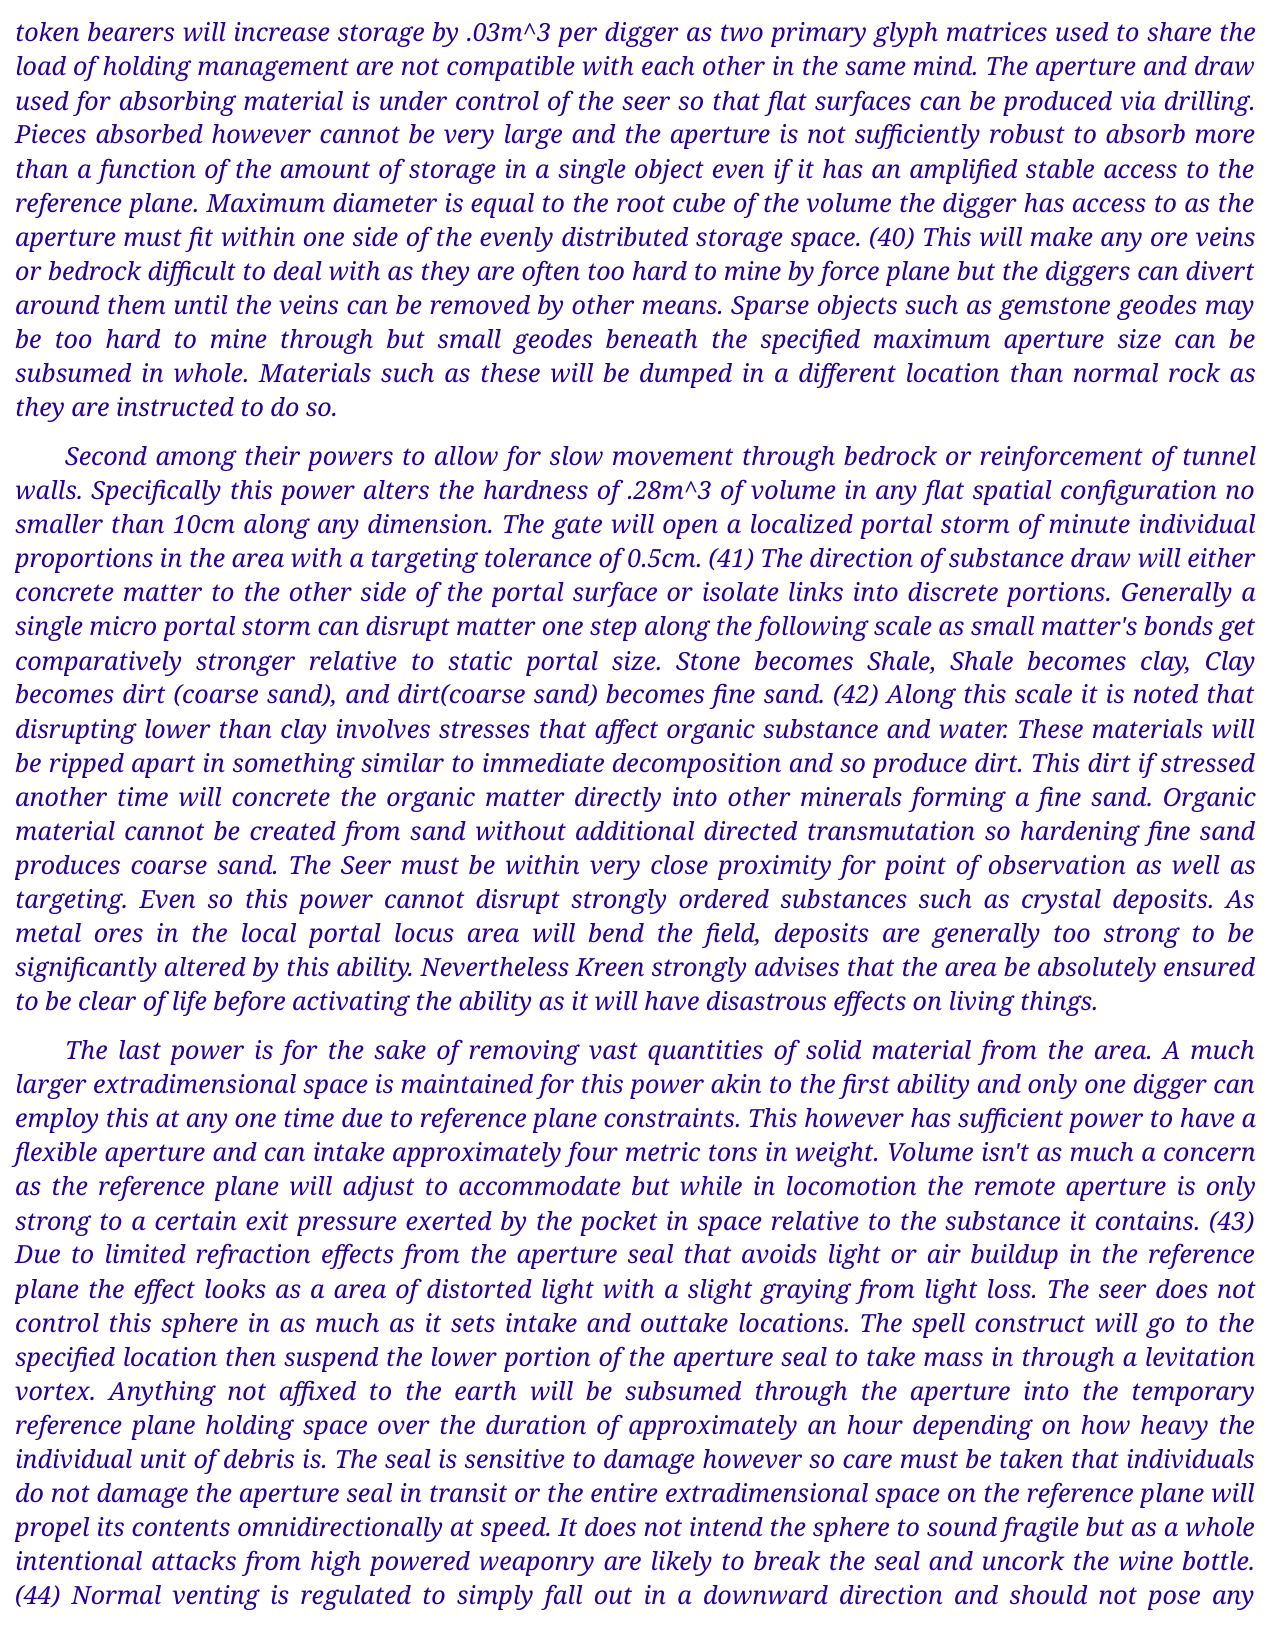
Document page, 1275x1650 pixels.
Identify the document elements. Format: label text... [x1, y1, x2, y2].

text Second among their powers to allow for slow movement through bedrock or reinforcement of tunnel walls. Specifically this power alters the hardness of .28m^3 of volume in any flat spatial configuration no smaller than 10cm along any dimension. The gate will open a localized portal storm of minute individual proportions in the area with a targeting tolerance of 0.5cm. (41) The direction of substance draw will either concrete matter to the other side of the portal surface or isolate links into discrete portions. Generally a single micro portal storm can disrupt matter one step along the following scale as small matter's bonds get comparatively stronger relative to static portal size. Stone becomes Shale, Shale becomes clay, Clay becomes dirt (coarse sand), and dirt(coarse sand) becomes fine sand. (42) Along this scale it is noted that disrupting lower than clay involves stresses that affect organic substance and water. These materials will be ripped apart in something similar to immediate decomposition and so produce dirt. This dirt if stressed another time will concrete the organic matter directly into other minerals forming a fine sand. Organic material cannot be created from sand without additional directed transmutation so hardening fine sand produces coarse sand. The Seer must be within very close proximity for point of observation as well as targeting. Even so this power cannot disrupt strongly ordered substances such as crystal deposits. As metal ores in the local portal locus area will bend the field, deposits are generally too strong to be significantly altered by this ability. Nevertheless Kreen strongly advises that the area be absolutely ensured to be clear of life before activating the ability as it will have disastrous effects on living things. [15, 439, 1260, 1018]
text The last power is for the sake of removing vast quantities of solid material from the area. A much larger extradimensional space is maintained for this power akin to the first ability and only one digger can employ this at any one time due to reference plane constraints. This however has sufficient power to have a flexible aperture and can intake approximately four metric tons in weight. Volume isn't as much a concern as the reference plane will adjust to accommodate but while in locomotion the remote aperture is only strong to a certain exit pressure exerted by the pocket in space relative to the substance it contains. (43) Due to limited refraction effects from the aperture seal that avoids light or air buildup in the reference plane the effect looks as a area of distorted light with a slight graying from light loss. The seer does not control this sphere in as much as it sets intake and outtake locations. The spell construct will go to the specified location then suspend the lower portion of the aperture seal to take mass in through a levitation vortex. Anything not affixed to the earth will be subsumed through the aperture into the temporary reference plane holding space over the duration of approximately an hour depending on how heavy the individual unit of debris is. The seal is sensitive to damage however so care must be taken that individuals do not damage the aperture seal in transit or the entire extradimensional space on the reference plane will propel its contents omnidirectionally at speed. It does not intend the sphere to sound fragile but as a whole intentional attacks from high powered weaponry are likely to break the seal and uncork the wine bottle. (44) Normal venting is regulated to simply fall out in a downward direction and should not pose any [15, 1033, 1260, 1612]
text token bearers will increase storage by .03m^3 per digger as two primary glyph matrices used to share the load of holding management are not compatible with each other in the same mind. The aperture and draw used for absorbing material is under control of the seer so that flat surfaces can be produced via drilling. Pieces absorbed however cannot be very large and the aperture is not sufficiently robust to absorb more than a function of the amount of storage in a single object even if it has an amplified stable access to the reference plane. Maximum diameter is equal to the root cube of the volume the digger has access to as the aperture must fit within one side of the evenly distributed storage space. (40) This will make any ore veins or bedrock difficult to deal with as they are often too hard to mine by force plane but the diggers can divert around them until the veins can be removed by other means. Sparse objects such as gemstone geodes may be too hard to mine through but small geodes beneath the specified maximum aperture size can be subsumed in whole. Materials such as these will be dumped in a different location than normal rock as they are instructed to do so. [15, 15, 1260, 424]
